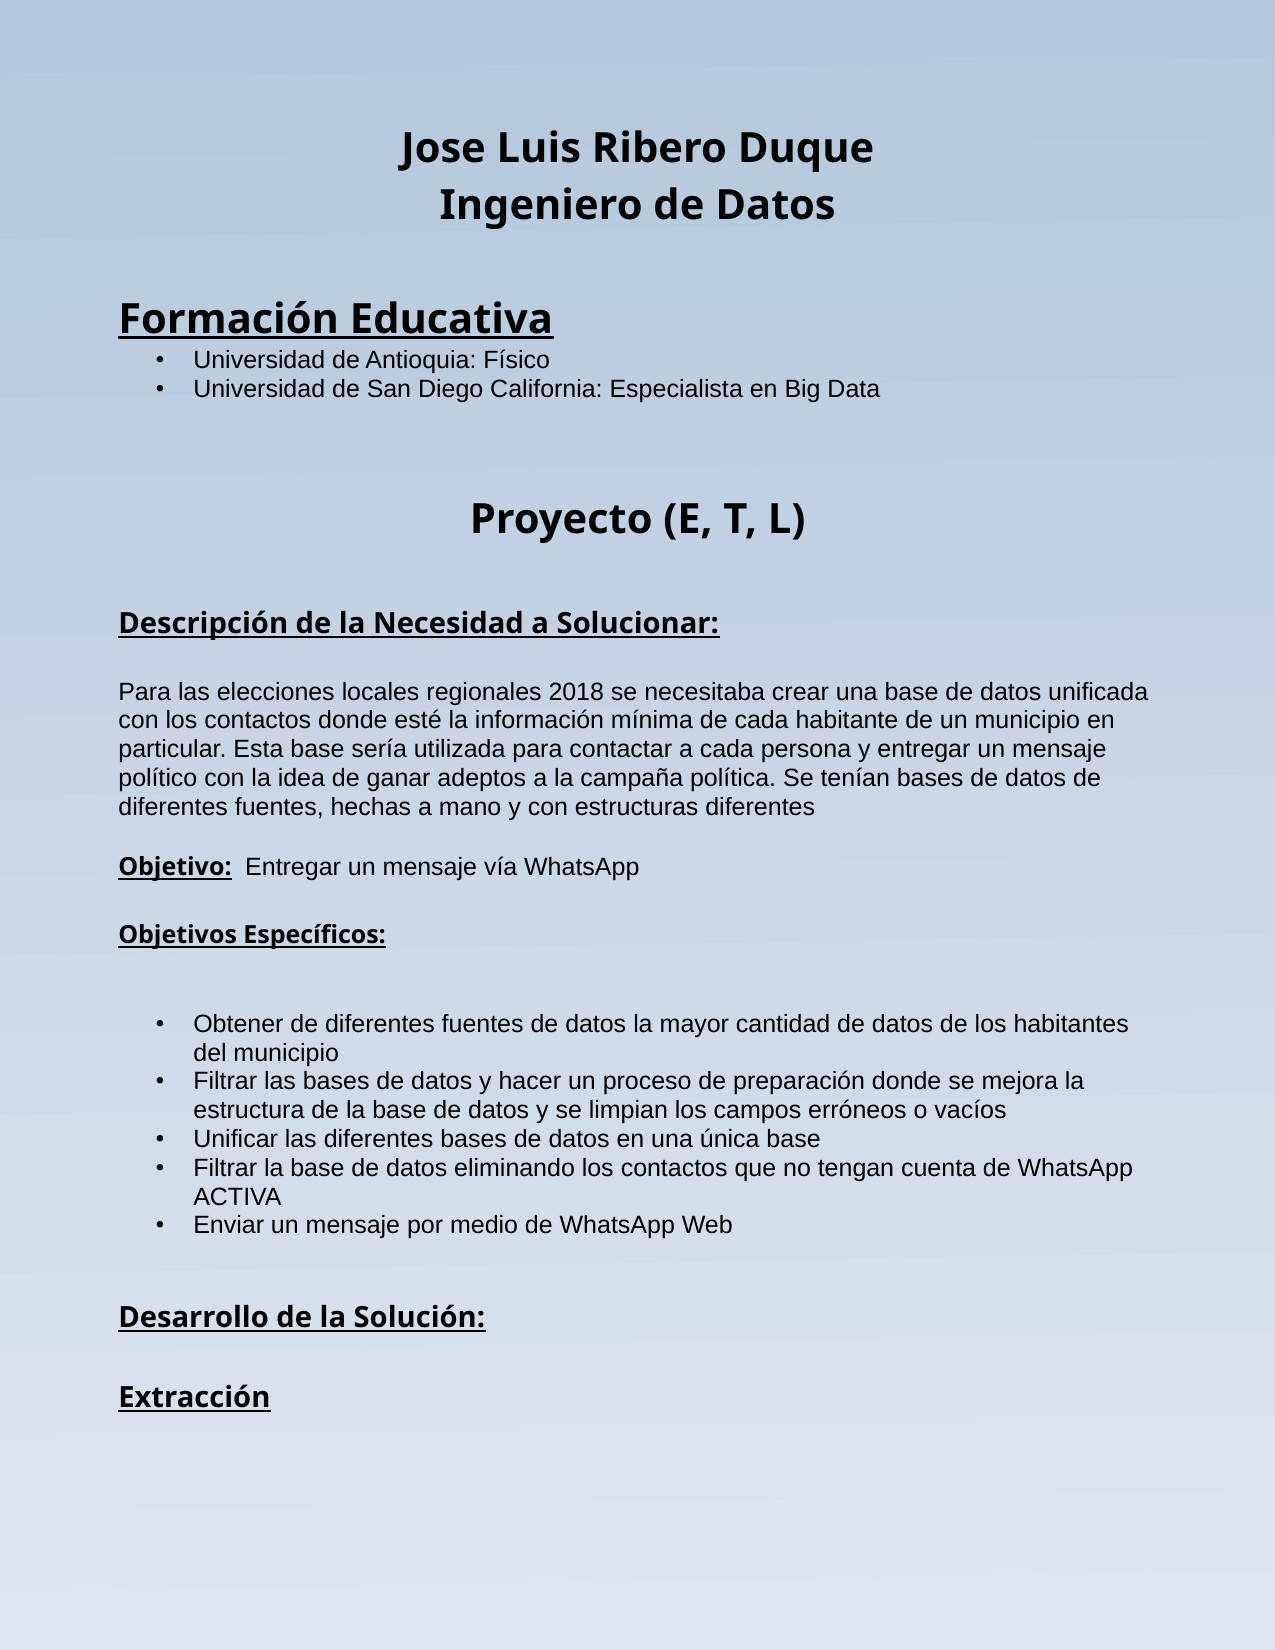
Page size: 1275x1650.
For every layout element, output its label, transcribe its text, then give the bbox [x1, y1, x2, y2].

text Descripción de la Necesidad a Solucionar: [118, 603, 1157, 642]
list Enviar un mensaje por medio de WhatsApp Web [156, 1210, 1157, 1239]
text Objetivo: Entregar un mensaje vía WhatsApp [118, 849, 1157, 883]
text Proyecto (E, T, L) [118, 489, 1157, 546]
list Filtrar las bases de datos y hacer un proceso de preparación donde se mejora la estructura de la base de datos y se limpian los campos erróneos o vacíos [156, 1066, 1157, 1124]
text Desarrollo de la Solución: [118, 1297, 1157, 1336]
text Jose Luis Ribero Duque [118, 118, 1157, 175]
list Universidad de Antioquia: Físico [156, 345, 1157, 374]
list Universidad de San Diego California: Especialista en Big Data [156, 374, 1157, 403]
list Unificar las diferentes bases de datos en una única base [156, 1124, 1157, 1153]
text Objetivos Específicos: [118, 917, 1157, 951]
list Filtrar la base de datos eliminando los contactos que no tengan cuenta de WhatsApp ACTIVA [156, 1153, 1157, 1210]
text Formación Educativa [118, 288, 1157, 345]
list Obtener de diferentes fuentes de datos la mayor cantidad de datos de los habitantes del municipio [156, 1009, 1157, 1066]
text Extracción [118, 1376, 1157, 1416]
text Ingeniero de Datos [118, 175, 1157, 232]
text Para las elecciones locales regionales 2018 se necesitaba crear una base de datos unificada con los contactos donde esté la información mínima de cada habitante de un municipio en particular. Esta base sería utilizada para contactar a cada persona y entregar un mensaje político con la idea de ganar adeptos a la campaña política. Se tenían bases de datos de diferentes fuentes, hechas a mano y con estructuras diferentes [118, 676, 1157, 820]
